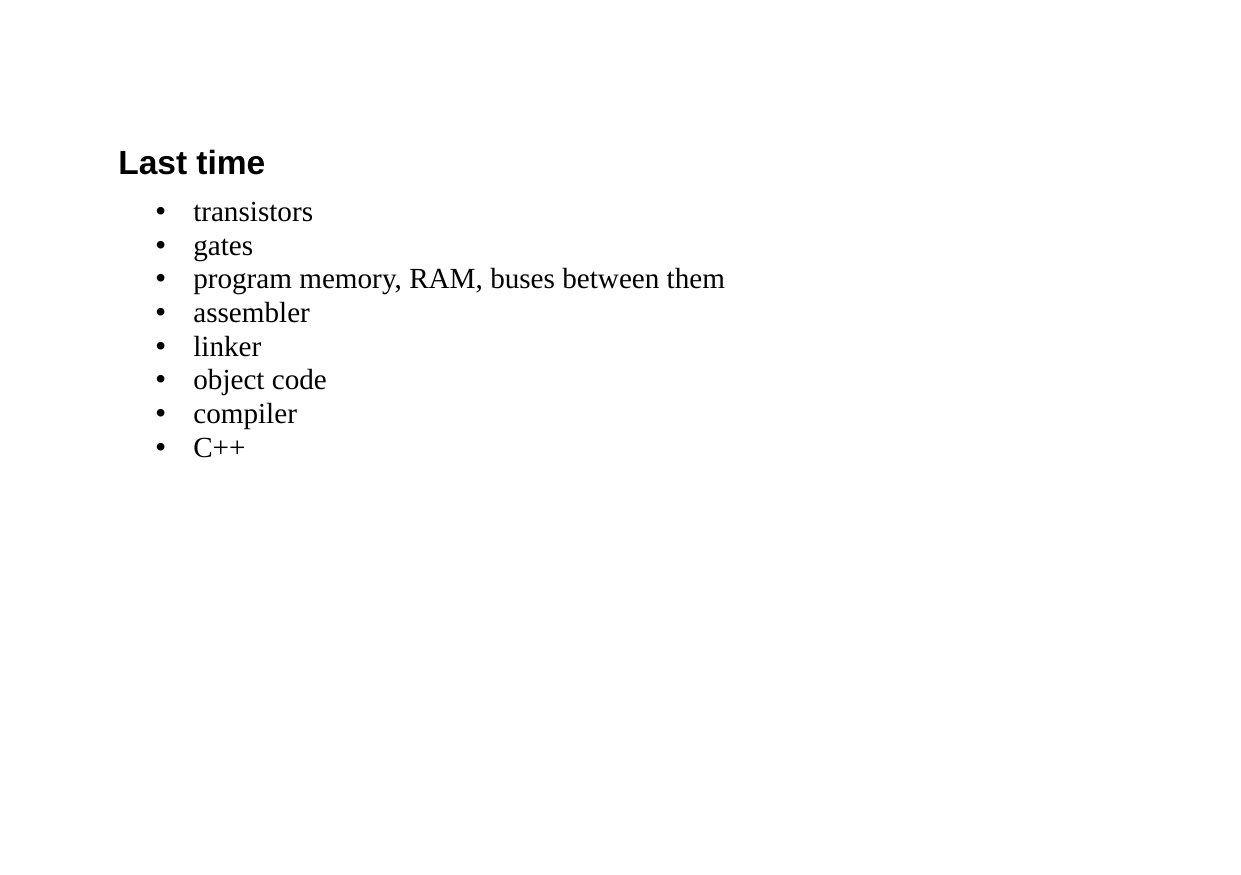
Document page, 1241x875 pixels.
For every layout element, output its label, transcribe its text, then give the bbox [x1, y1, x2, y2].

list C++ [156, 430, 1122, 463]
list assembler [156, 295, 1122, 329]
subtitle Last time [118, 143, 1122, 182]
list object code [156, 362, 1122, 396]
list compiler [156, 396, 1122, 430]
list gates [156, 228, 1122, 262]
list transistors [156, 194, 1122, 228]
list linker [156, 329, 1122, 362]
list program memory, RAM, buses between them [156, 262, 1122, 295]
